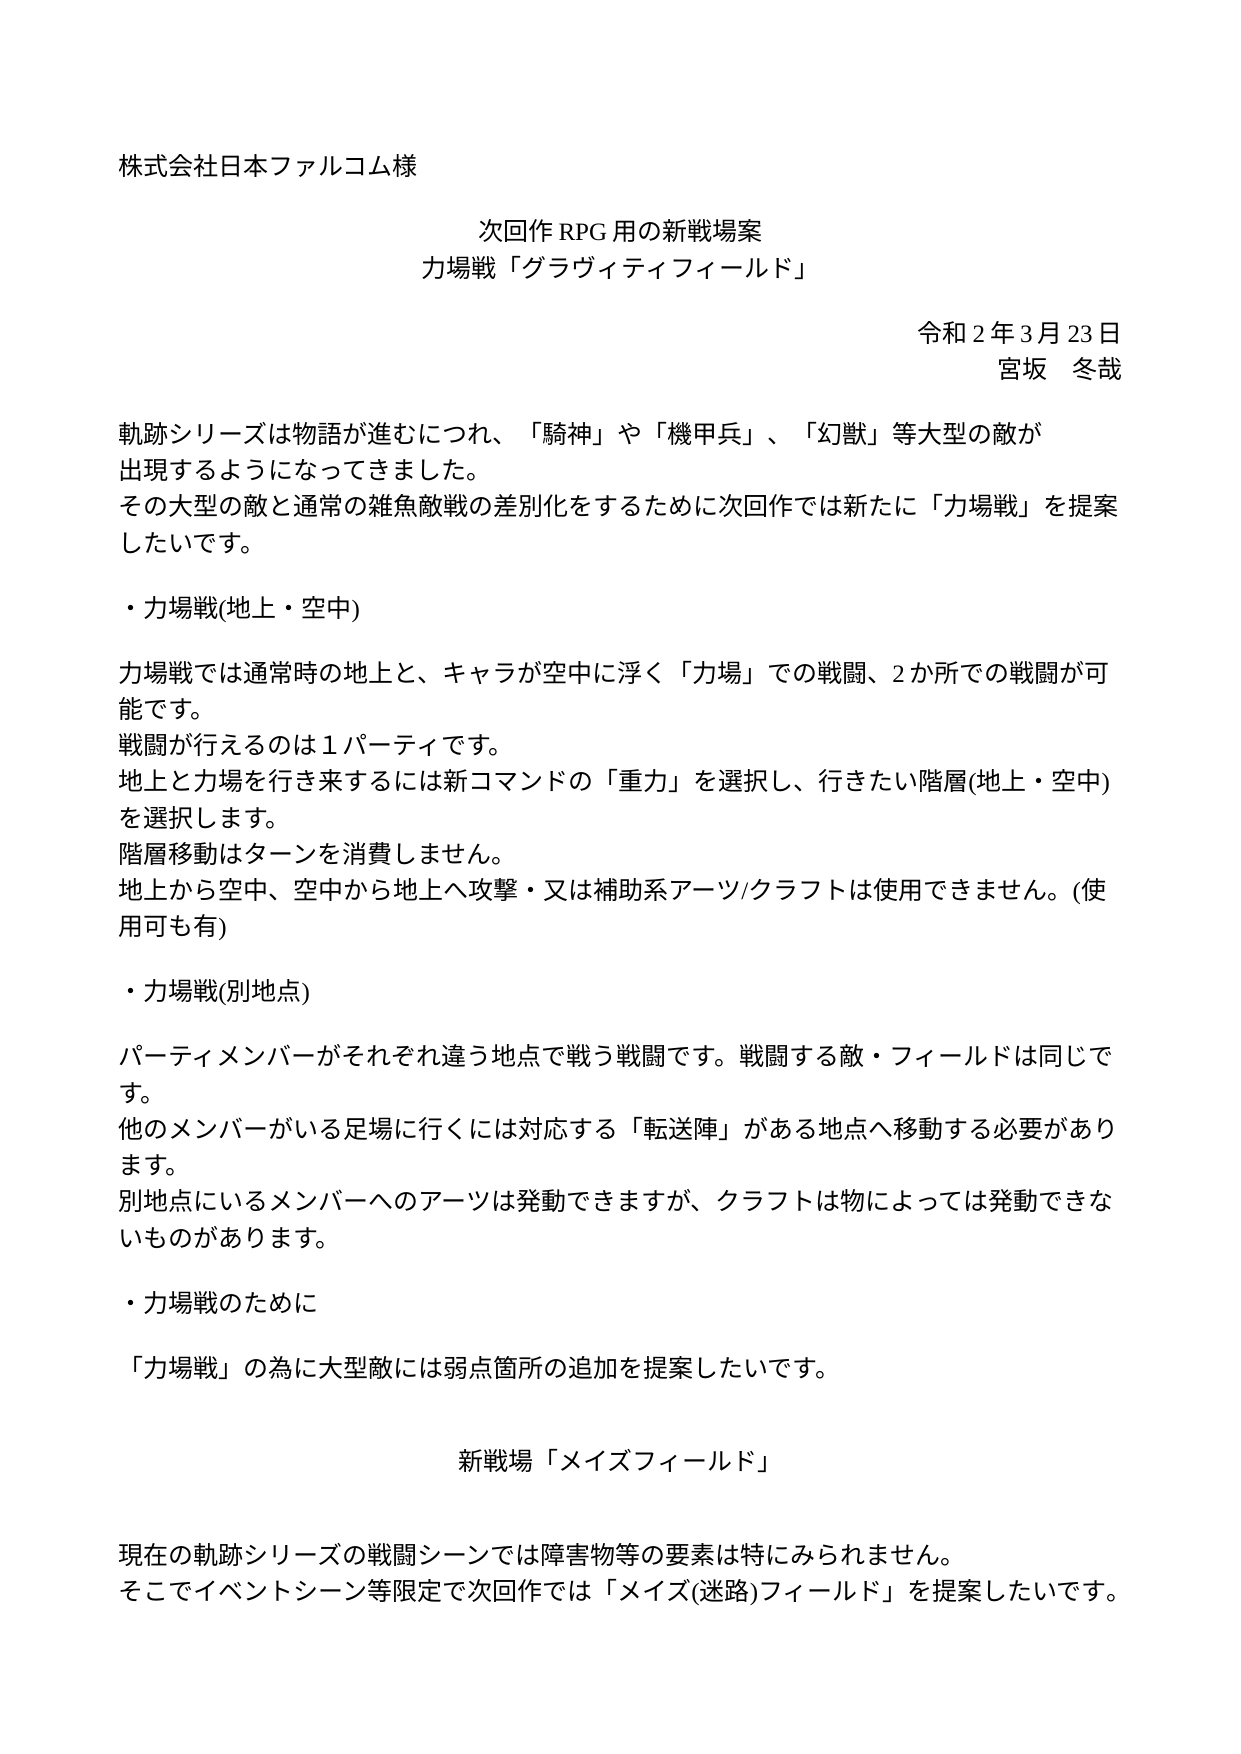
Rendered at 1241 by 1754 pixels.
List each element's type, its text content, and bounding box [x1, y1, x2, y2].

text 戦闘が行えるのは１パーティです。 [118, 726, 1122, 762]
text ・力場戦(地上・空中) [118, 588, 1122, 624]
text 株式会社日本ファルコム様 [118, 147, 1122, 183]
text 現在の軌跡シリーズの戦闘シーンでは障害物等の要素は特にみられません。 [118, 1536, 1122, 1572]
text 力場戦「グラヴィティフィールド」 [118, 248, 1122, 284]
text 次回作RPG用の新戦場案 [118, 212, 1122, 248]
text 出現するようになってきました。 [118, 451, 1122, 487]
text 軌跡シリーズは物語が進むにつれ、「騎神」や「機甲兵」、「幻獣」等大型の敵が [118, 414, 1122, 451]
text パーティメンバーがそれぞれ違う地点で戦う戦闘です。戦闘する敵・フィールドは同じです。 [118, 1037, 1122, 1109]
text 令和2年3月23日 [118, 313, 1122, 349]
text 別地点にいるメンバーへのアーツは発動できますが、クラフトは物によっては発動できないものがあります。 [118, 1182, 1122, 1254]
text 階層移動はターンを消費しません。 [118, 834, 1122, 871]
text 宮坂 冬哉 [118, 349, 1122, 386]
text ・力場戦(別地点) [118, 972, 1122, 1008]
text 地上から空中、空中から地上へ攻撃・又は補助系アーツ/クラフトは使用できません。(使用可も有) [118, 871, 1122, 943]
text ・力場戦のために [118, 1283, 1122, 1319]
text 他のメンバーがいる足場に行くには対応する「転送陣」がある地点へ移動する必要があります。 [118, 1109, 1122, 1182]
text 地上と力場を行き来するには新コマンドの「重力」を選択し、行きたい階層(地上・空中)を選択します。 [118, 762, 1122, 834]
text 「力場戦」の為に大型敵には弱点箇所の追加を提案したいです。 [118, 1348, 1122, 1384]
text 新戦場「メイズフィールド」 [118, 1442, 1122, 1478]
text 力場戦では通常時の地上と、キャラが空中に浮く「力場」での戦闘、2か所での戦闘が可能です。 [118, 653, 1122, 726]
text そこでイベントシーン等限定で次回作では「メイズ(迷路)フィールド」を提案したいです。 [118, 1572, 1122, 1608]
text その大型の敵と通常の雑魚敵戦の差別化をするために次回作では新たに「力場戦」を提案したいです。 [118, 487, 1122, 559]
